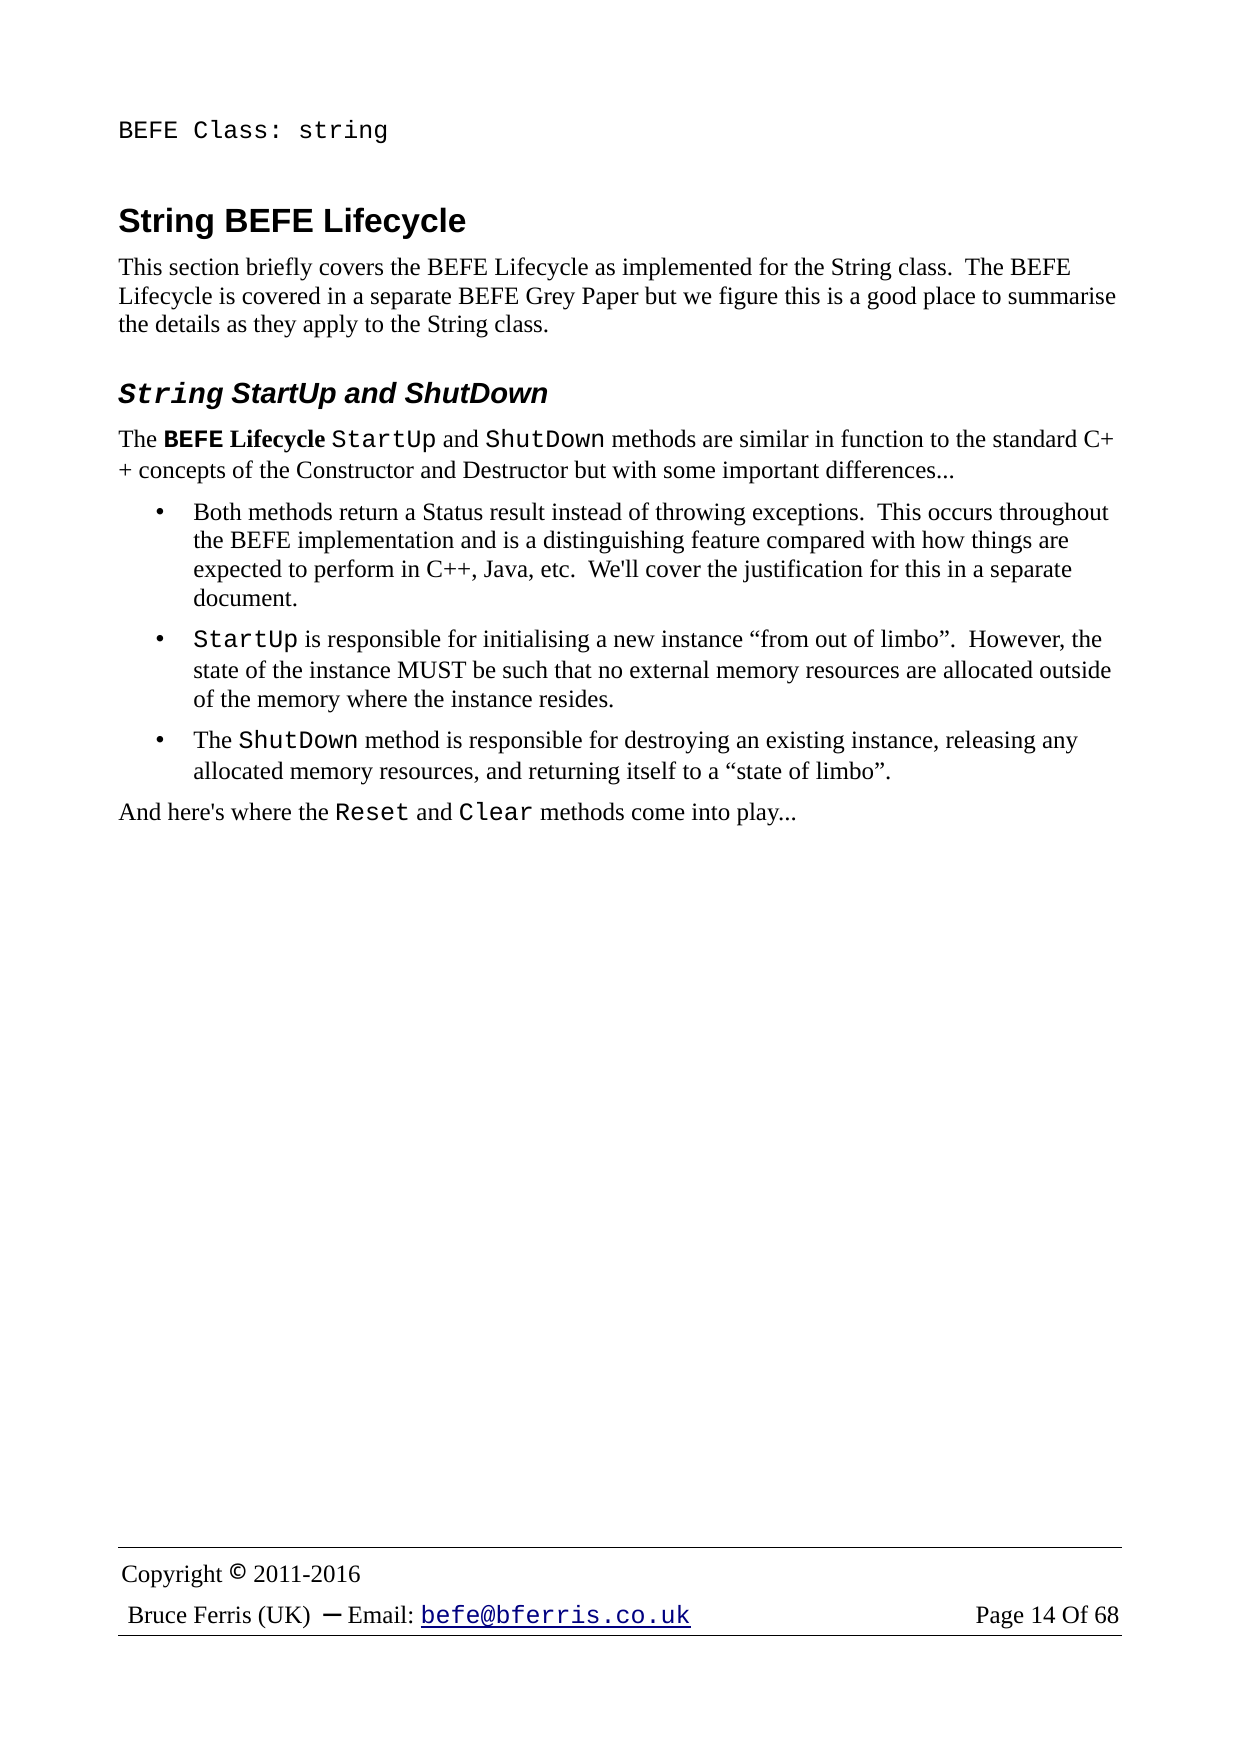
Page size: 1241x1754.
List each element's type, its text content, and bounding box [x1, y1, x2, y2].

list The ShutDown method is responsible for destroying an existing instance, releasing any allocated memory resources, and returning itself to a “state of limbo”. [156, 725, 1122, 784]
subtitle String BEFE Lifecycle [118, 201, 1122, 239]
text And here's where the Reset and Clear methods come into play... [118, 797, 1122, 828]
text The BEFE Lifecycle StartUp and ShutDown methods are similar in function to the standard C++ concepts of the Constructor and Destructor but with some important differences... [118, 424, 1122, 484]
list Both methods return a Status result instead of throwing exceptions. This occurs throughout the BEFE implementation and is a distinguishing feature compared with how things are expected to perform in C++, Java, etc. We'll cover the justification for this in a separate document. [156, 497, 1122, 612]
list StartUp is responsible for initialising a new instance “from out of limbo”. However, the state of the instance MUST be such that no external memory resources are allocated outside of the memory where the instance resides. [156, 624, 1122, 712]
subtitle String StartUp and ShutDown [118, 376, 1122, 412]
text This section briefly covers the BEFE Lifecycle as implemented for the String class. The BEFE Lifecycle is covered in a separate BEFE Grey Paper but we figure this is a good place to summarise the details as they apply to the String class. [118, 252, 1122, 338]
